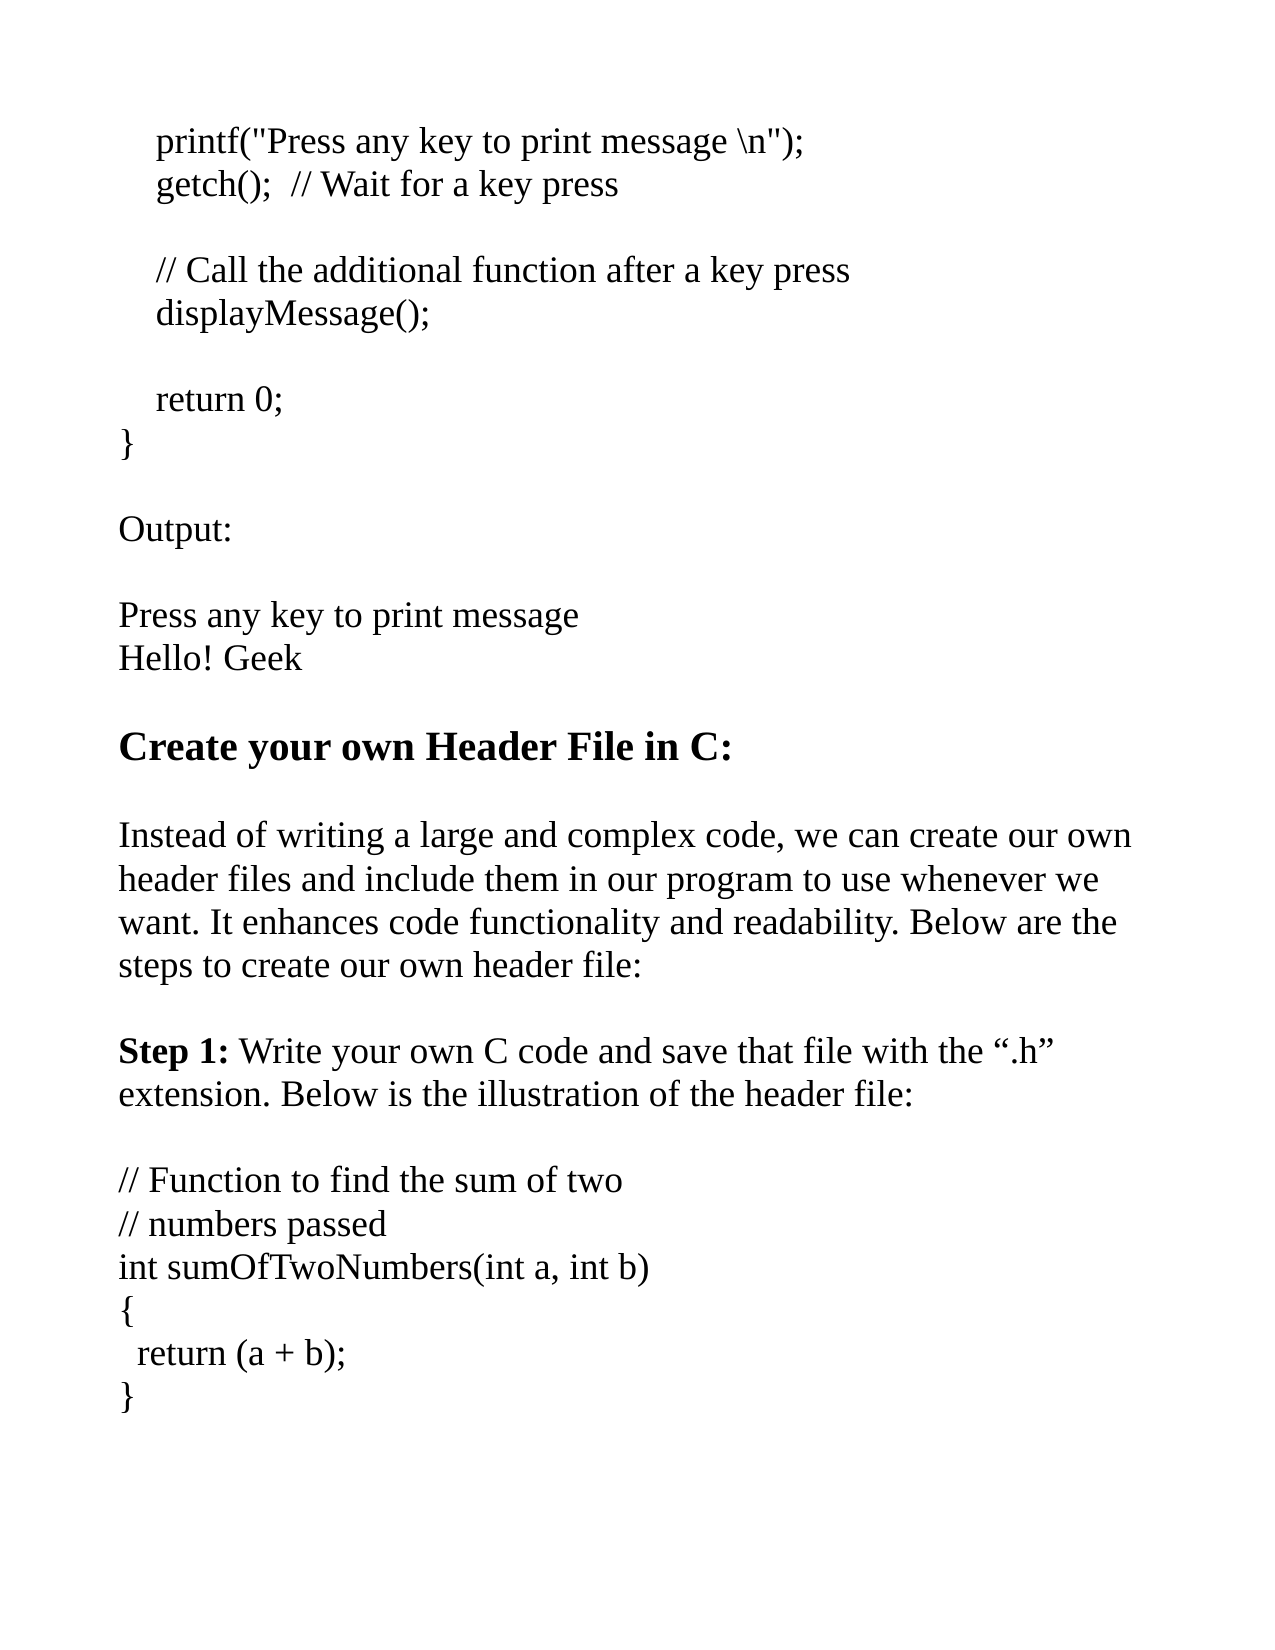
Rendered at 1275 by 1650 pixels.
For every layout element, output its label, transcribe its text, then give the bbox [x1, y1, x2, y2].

text int sumOfTwoNumbers(int a, int b) [118, 1244, 1157, 1287]
text getch(); // Wait for a key press [118, 161, 1157, 204]
text { [118, 1287, 1157, 1330]
text displayMessage(); [118, 291, 1157, 334]
text printf("Press any key to print message \n"); [118, 118, 1157, 161]
text // numbers passed [118, 1201, 1157, 1244]
text return (a + b); [118, 1330, 1157, 1373]
text // Function to find the sum of two [118, 1158, 1157, 1201]
text Step 1: Write your own C code and save that file with the “.h” extension. Below is the illustration of the header file: [118, 1028, 1157, 1115]
text Instead of writing a large and complex code, we can create our own header files and include them in our program to use whenever we want. It enhances code functionality and readability. Below are the steps to create our own header file: [118, 813, 1157, 985]
text return 0; [118, 377, 1157, 420]
text } [118, 1373, 1157, 1417]
text Output: [118, 506, 1157, 549]
text } [118, 420, 1157, 463]
text // Call the additional function after a key press [118, 247, 1157, 291]
text Hello! Geek [118, 636, 1157, 679]
text Create your own Header File in C: [118, 722, 1157, 770]
text Press any key to print message [118, 592, 1157, 636]
